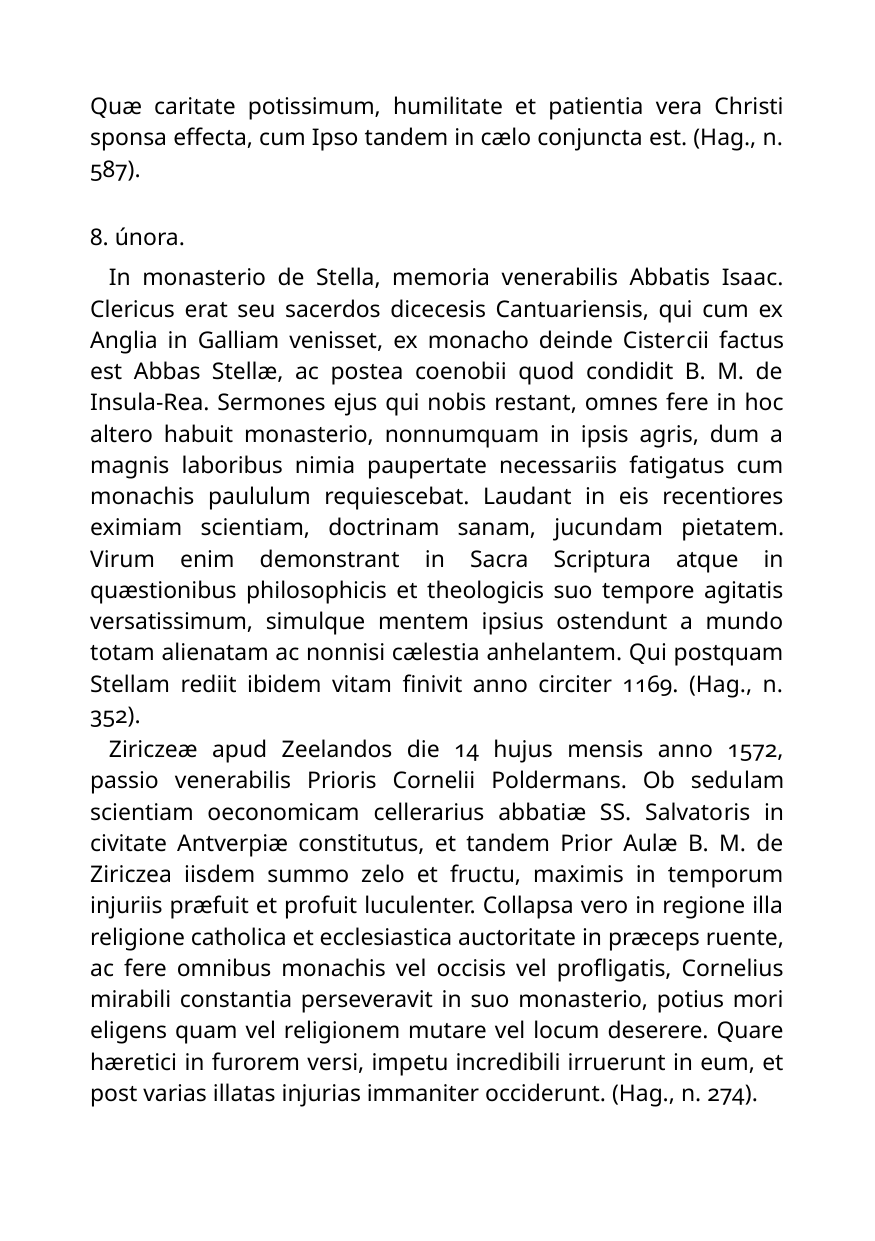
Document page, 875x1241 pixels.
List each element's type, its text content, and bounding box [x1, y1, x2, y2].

text Quæ caritate potissimum, humilitate et patientia vera Christi sponsa effecta, cum Ipso tandem in cælo conjuncta est. (Hag., n. 587). [90, 90, 784, 184]
text In monasterio de Stella, memoria venerabilis Abbatis Isaac. Clericus erat seu sacerdos dicecesis Cantuariensis, qui cum ex Anglia in Galliam venisset, ex monacho deinde Cister­cii factus est Abbas Stellæ, ac postea coenobii quod condidit B. M. de Insula-Rea. Sermones ejus qui nobis restant, omnes fere in hoc altero habuit monasterio, nonnumquam in ipsis agris, dum a magnis laboribus nimia paupertate necessariis fatigatus cum monachis paululum requiescebat. Laudant in eis recentiores eximiam scientiam, doctrinam sanam, jucun­dam pietatem. Virum enim demonstrant in Sacra Scriptura atque in quæstionibus philosophicis et theologicis suo tempore agitatis versatissimum, simulque mentem ipsius ostendunt a mundo totam alienatam ac nonnisi cælestia anhelantem. Qui postquam Stellam rediit ibidem vitam finivit anno circiter 1169. (Hag., n. 352). [90, 261, 784, 730]
text 8. února. [90, 221, 784, 252]
text Ziriczeæ apud Zeelandos die 14 hujus mensis anno 1572, passio venerabilis Prioris Cornelii Poldermans. Ob sedu­lam scientiam oeconomicam cellerarius abbatiæ SS. Salvato­ris in civitate Antverpiæ constitutus, et tandem Prior Aulæ B. M. de Ziriczea iisdem summo zelo et fructu, maximis in temporum injuriis præfuit et profuit luculenter. Collapsa vero in regione illa religione catholica et ecclesiastica auctoritate in præceps ruente, ac fere omnibus monachis vel occisis vel profligatis, Cornelius mirabili constantia perseveravit in suo monasterio, potius mori eligens quam vel religionem mutare vel locum deserere. Quare hæretici in furorem versi, impetu incredibili irruerunt in eum, et post varias illatas injurias immaniter occiderunt. (Hag., n. 274). [90, 733, 784, 1108]
